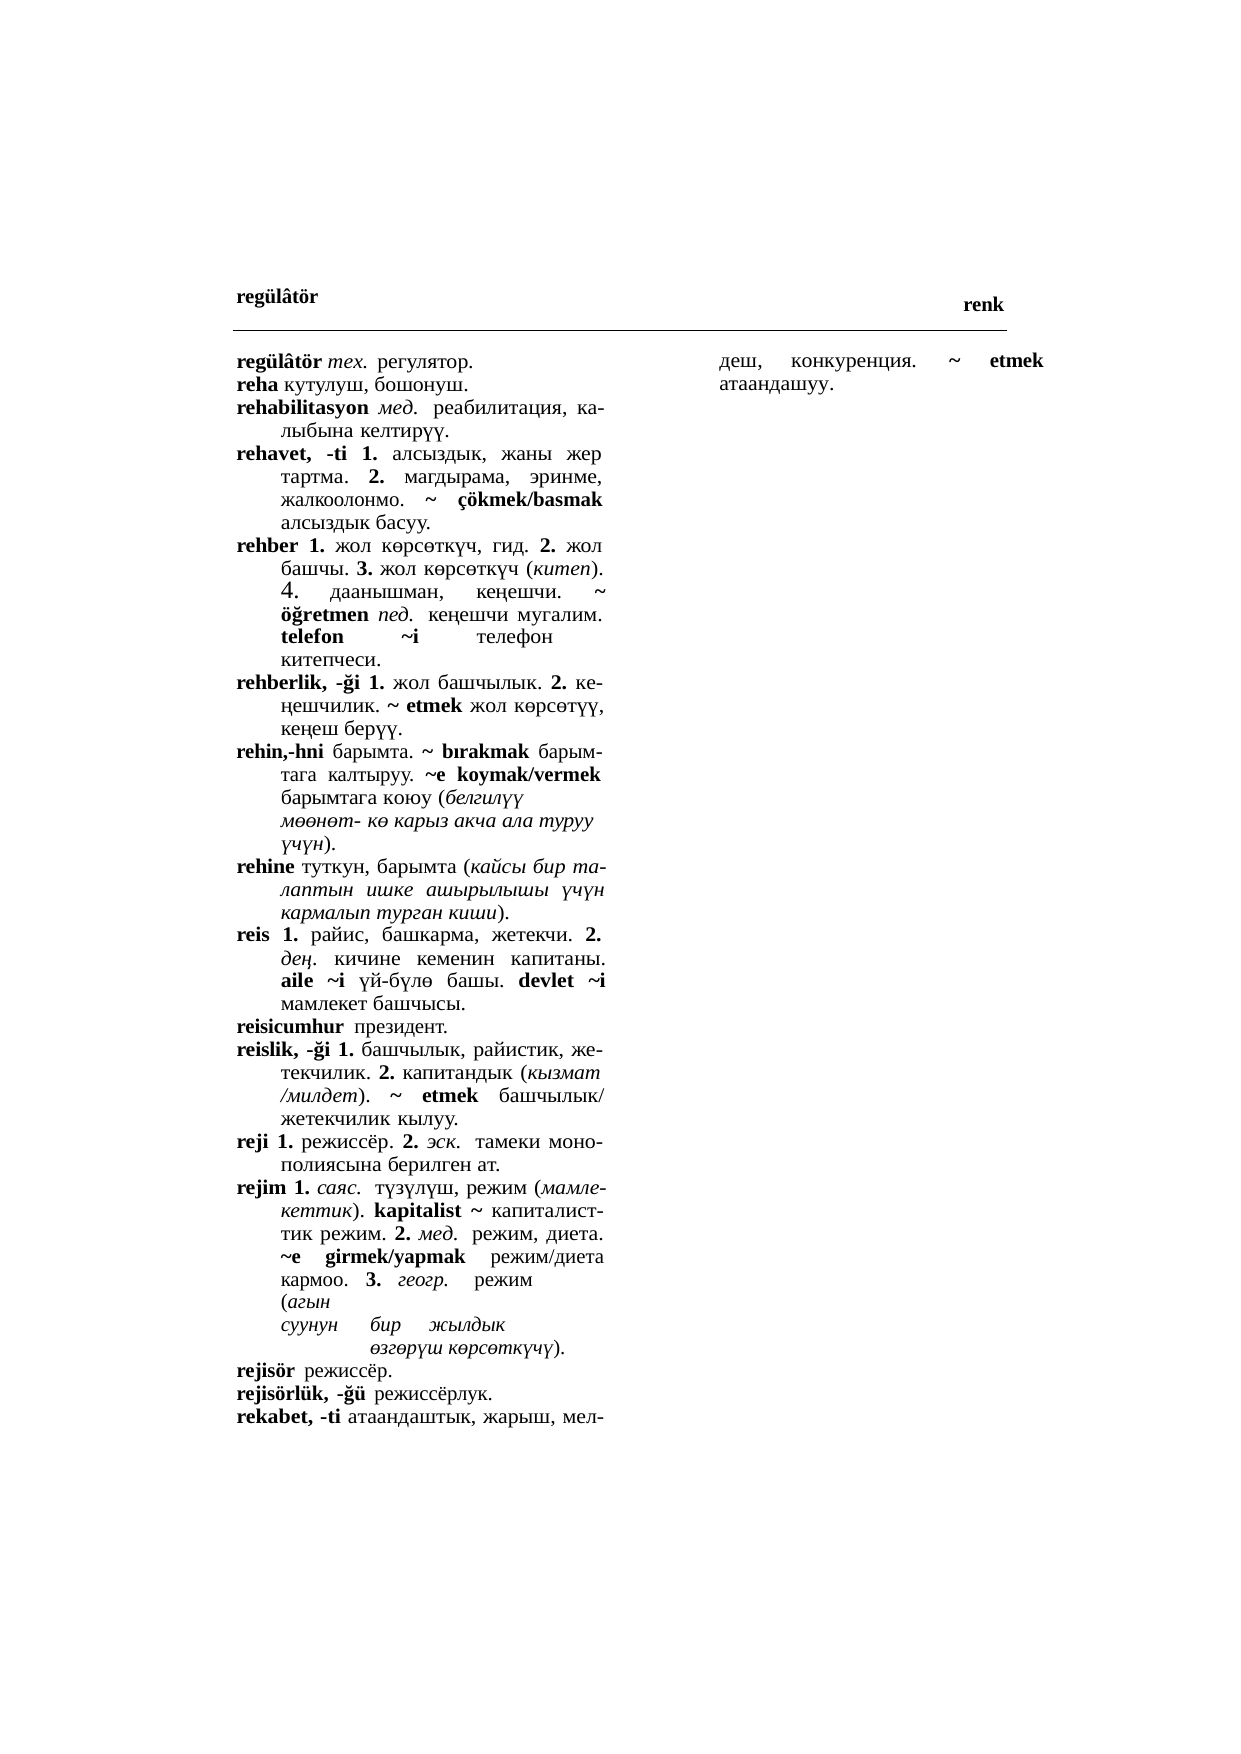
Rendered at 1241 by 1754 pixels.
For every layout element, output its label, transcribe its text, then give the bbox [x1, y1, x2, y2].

text ~e girmek/yapmak режим/диета кармоо. 3. геогр. режим (агын [281, 1245, 606, 1313]
text кеттик). kapitalist ~ капиталист- [281, 1199, 606, 1222]
text reislik, -ği 1. башчылык, райистик, же- текчилик. 2. капитандык (кызмат [236, 1038, 609, 1084]
text reji 1. режиссёр. 2. эск. тамеки моно- [236, 1130, 609, 1153]
text rejisörlük, -ğü режисcёрлук. [236, 1382, 609, 1405]
text лаптын ишке ашырылышы үчүн кармалып турган киши). [281, 878, 609, 924]
text renk [902, 292, 1065, 316]
text telefon ~i телефон китепчеси. [281, 626, 553, 671]
text rejim 1. саяс. түзүлүш, режим (мамле- [236, 1176, 609, 1199]
text reha кутулуш, бошонуш. [236, 373, 609, 396]
text regülâtör тех. регулятор. [236, 349, 609, 373]
text лыбына келтирүү. [281, 419, 452, 442]
text деш, конкуренция. ~ etmek [675, 349, 1062, 372]
text reis 1. райис, башкарма, жетекчи. 2. [236, 924, 609, 946]
text rejisör режиссёр. [236, 1359, 609, 1382]
text жалкоолонмо. ~ çökmek/basmak [281, 488, 606, 511]
text башчы. 3. жол көрсөткүч (китеп). [281, 557, 606, 580]
text rehberlik, -ği 1. жол башчылык. 2. ке- ңешчилик. ~ etmek жол көрсөтүү, [236, 671, 609, 717]
text /милдет). ~ etmek башчылык/ жетекчилик кылуу. [281, 1084, 609, 1130]
text rehber 1. жол көрсөткүч, гид. 2. жол [236, 534, 609, 557]
text суунун бир жылдык өзгөрүш көрсөткүчү). [281, 1313, 605, 1359]
text кеңеш берүү. [281, 717, 403, 740]
text алсыздык басуу. [281, 511, 434, 534]
text дең. кичине кеменин капитаны. aile ~i үй-бүлө башы. devlet ~i мамлекет башчысы. [281, 947, 606, 1015]
text regülâtör [236, 284, 320, 308]
list даанышман, кеңешчи. ~ öğretmen пед. кеңешчи мугалим. [281, 580, 606, 626]
text атаандашуу. [719, 372, 852, 395]
text тик режим. 2. мед. режим, диета. [281, 1222, 606, 1245]
text rekabet, -ti атаандаштык, жарыш, мел- [236, 1405, 606, 1428]
text reisicumhur президент. [236, 1015, 609, 1038]
text rehabilitasyon мед. реабилитация, ка- [236, 396, 609, 419]
text rehavet, -ti 1. алсыздык, жаны жер тартма. 2. магдырама, эринме, [236, 442, 609, 488]
text барымтага коюу (белгилүү мөөнөт- кө карыз акча ала туруу үчүн). [281, 786, 609, 855]
text полиясына берилген ат. [281, 1153, 504, 1176]
text rehin,-hni барымта. ~ bırakmak барым- тага калтыруу. ~e koymak/vermek [236, 740, 609, 786]
text rehine туткун, барымта (кайсы бир та- [236, 855, 609, 878]
